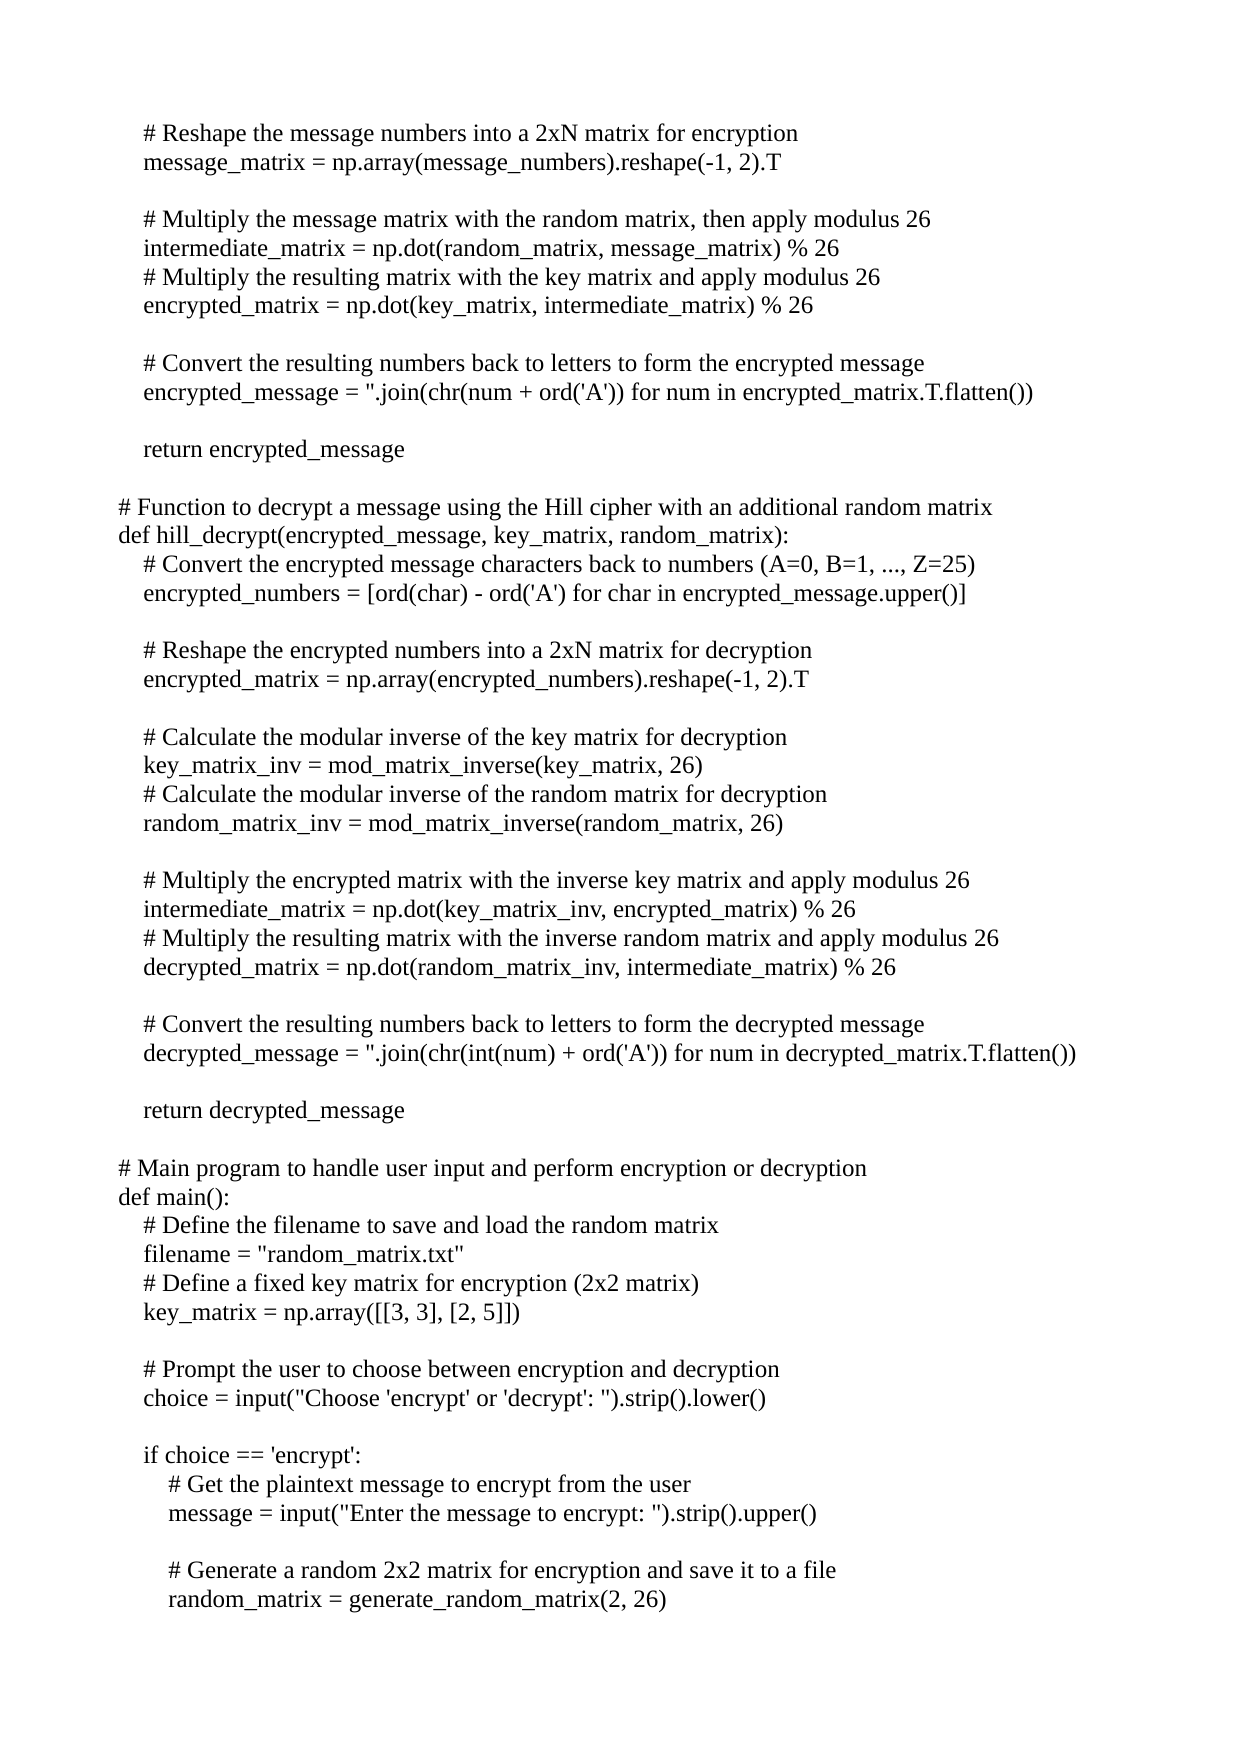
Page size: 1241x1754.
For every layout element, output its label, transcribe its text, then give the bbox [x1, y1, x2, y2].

text # Main program to handle user input and perform encryption or decryption [118, 1153, 1122, 1182]
text random_matrix_inv = mod_matrix_inverse(random_matrix, 26) [118, 808, 1122, 837]
text key_matrix = np.array([[3, 3], [2, 5]]) [118, 1297, 1122, 1326]
text decrypted_message = ''.join(chr(int(num) + ord('A')) for num in decrypted_matrix.T.flatten()) [118, 1038, 1122, 1067]
text def main(): [118, 1182, 1122, 1211]
text choice = input("Choose 'encrypt' or 'decrypt': ").strip().lower() [118, 1383, 1122, 1412]
text key_matrix_inv = mod_matrix_inverse(key_matrix, 26) [118, 751, 1122, 779]
text # Prompt the user to choose between encryption and decryption [118, 1354, 1122, 1383]
text # Reshape the message numbers into a 2xN matrix for encryption [118, 118, 1122, 147]
text return encrypted_message [118, 434, 1122, 463]
text # Convert the encrypted message characters back to numbers (A=0, B=1, ..., Z=25) [118, 549, 1122, 578]
text intermediate_matrix = np.dot(random_matrix, message_matrix) % 26 [118, 233, 1122, 262]
text # Reshape the encrypted numbers into a 2xN matrix for decryption [118, 636, 1122, 664]
text decrypted_matrix = np.dot(random_matrix_inv, intermediate_matrix) % 26 [118, 952, 1122, 981]
text def hill_decrypt(encrypted_message, key_matrix, random_matrix): [118, 521, 1122, 549]
text # Define a fixed key matrix for encryption (2x2 matrix) [118, 1268, 1122, 1297]
text encrypted_matrix = np.dot(key_matrix, intermediate_matrix) % 26 [118, 291, 1122, 319]
text # Get the plaintext message to encrypt from the user [118, 1469, 1122, 1498]
text # Define the filename to save and load the random matrix [118, 1211, 1122, 1239]
text return decrypted_message [118, 1096, 1122, 1124]
text # Multiply the resulting matrix with the inverse random matrix and apply modulus 26 [118, 923, 1122, 952]
text message_matrix = np.array(message_numbers).reshape(-1, 2).T [118, 147, 1122, 176]
text # Multiply the encrypted matrix with the inverse key matrix and apply modulus 26 [118, 866, 1122, 894]
text message = input("Enter the message to encrypt: ").strip().upper() [118, 1498, 1122, 1527]
text random_matrix = generate_random_matrix(2, 26) [118, 1584, 1122, 1613]
text # Calculate the modular inverse of the key matrix for decryption [118, 722, 1122, 751]
text # Function to decrypt a message using the Hill cipher with an additional random matrix [118, 492, 1122, 521]
text # Multiply the message matrix with the random matrix, then apply modulus 26 [118, 204, 1122, 233]
text # Generate a random 2x2 matrix for encryption and save it to a file [118, 1556, 1122, 1584]
text # Convert the resulting numbers back to letters to form the encrypted message [118, 348, 1122, 377]
text encrypted_matrix = np.array(encrypted_numbers).reshape(-1, 2).T [118, 664, 1122, 693]
text intermediate_matrix = np.dot(key_matrix_inv, encrypted_matrix) % 26 [118, 894, 1122, 923]
text # Multiply the resulting matrix with the key matrix and apply modulus 26 [118, 262, 1122, 291]
text filename = "random_matrix.txt" [118, 1239, 1122, 1268]
text encrypted_numbers = [ord(char) - ord('A') for char in encrypted_message.upper()] [118, 578, 1122, 607]
text encrypted_message = ''.join(chr(num + ord('A')) for num in encrypted_matrix.T.flatten()) [118, 377, 1122, 406]
text if choice == 'encrypt': [118, 1441, 1122, 1469]
text # Calculate the modular inverse of the random matrix for decryption [118, 779, 1122, 808]
text # Convert the resulting numbers back to letters to form the decrypted message [118, 1009, 1122, 1038]
